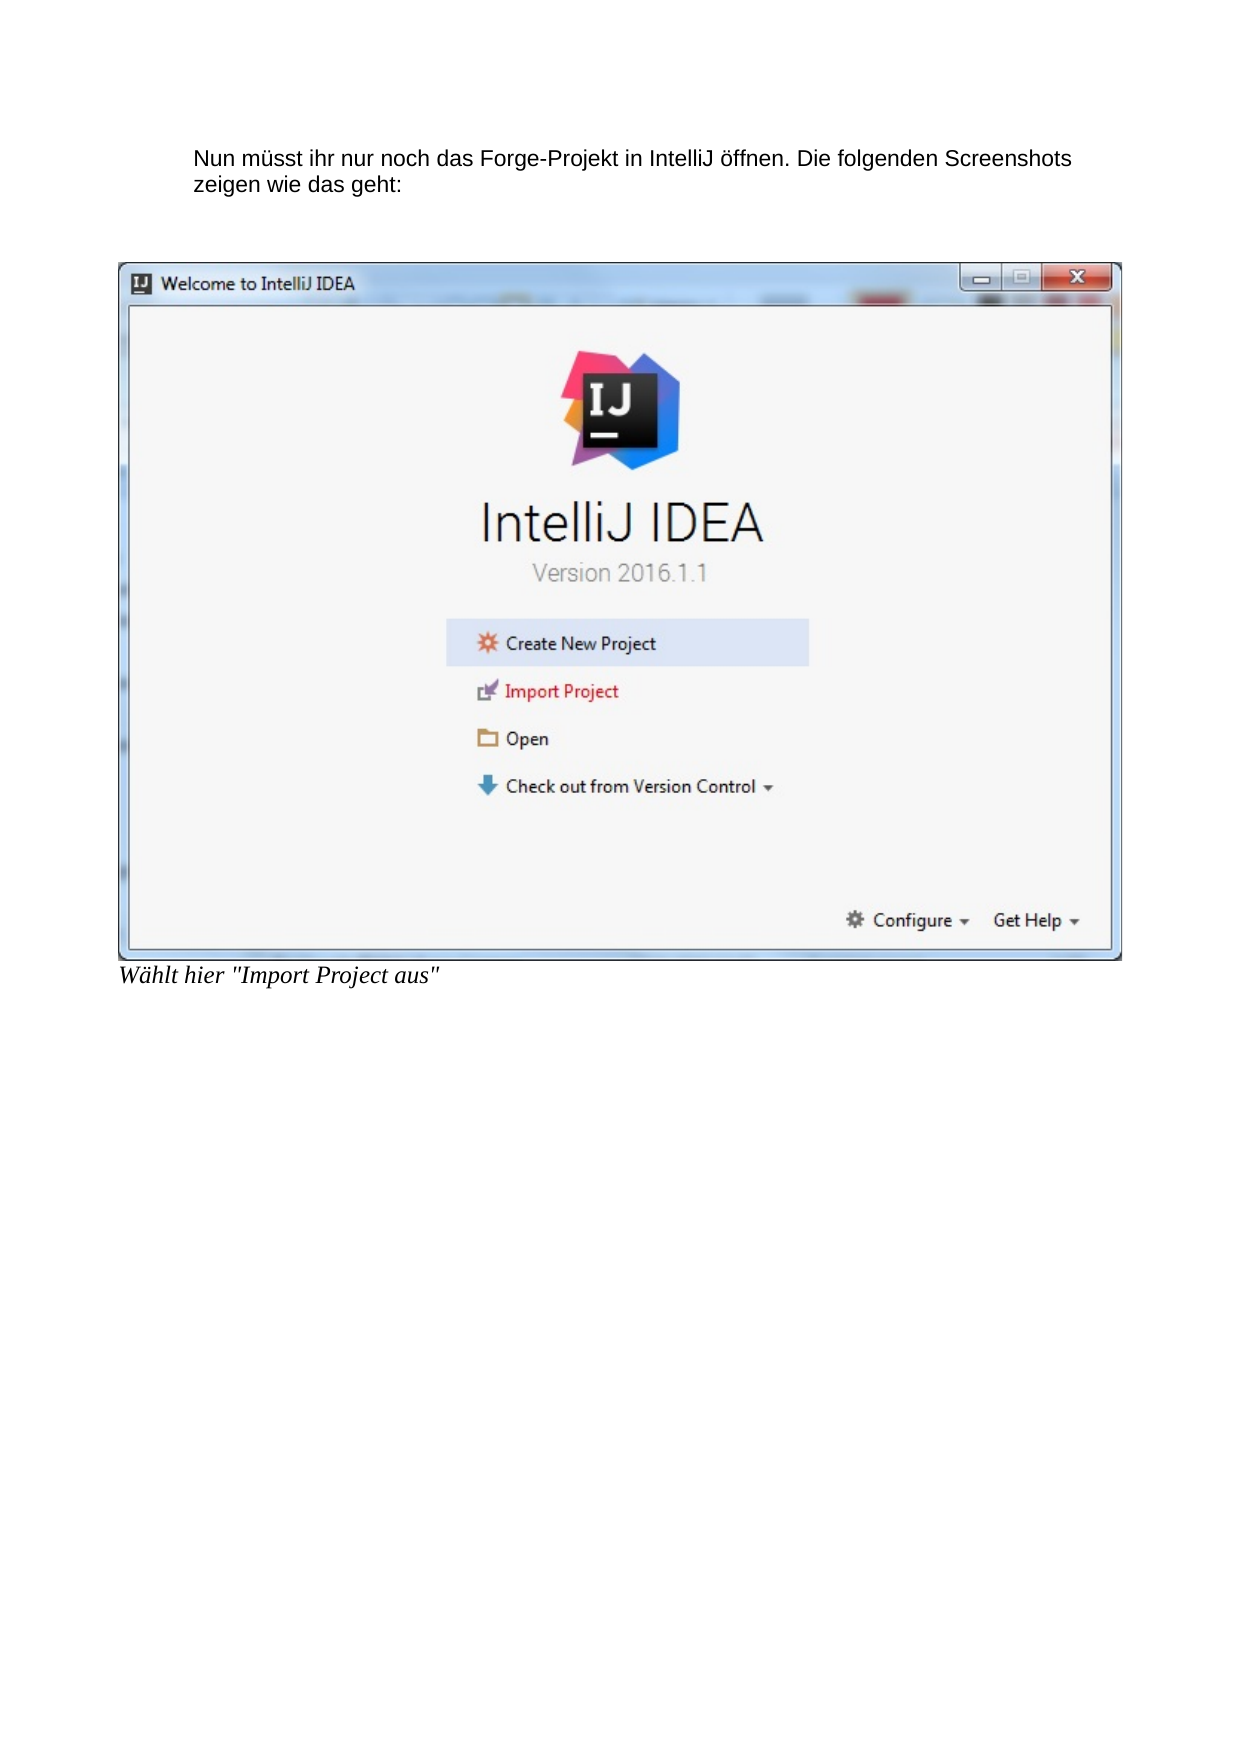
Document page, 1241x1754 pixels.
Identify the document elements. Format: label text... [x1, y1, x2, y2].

text Wählt hier "Import Project aus" [118, 961, 1122, 989]
picture [118, 262, 1123, 961]
list Nun müsst ihr nur noch das Forge-Projekt in IntelliJ öffnen. Die folgenden Screenshots zeigen wie das geht: [156, 144, 1122, 197]
